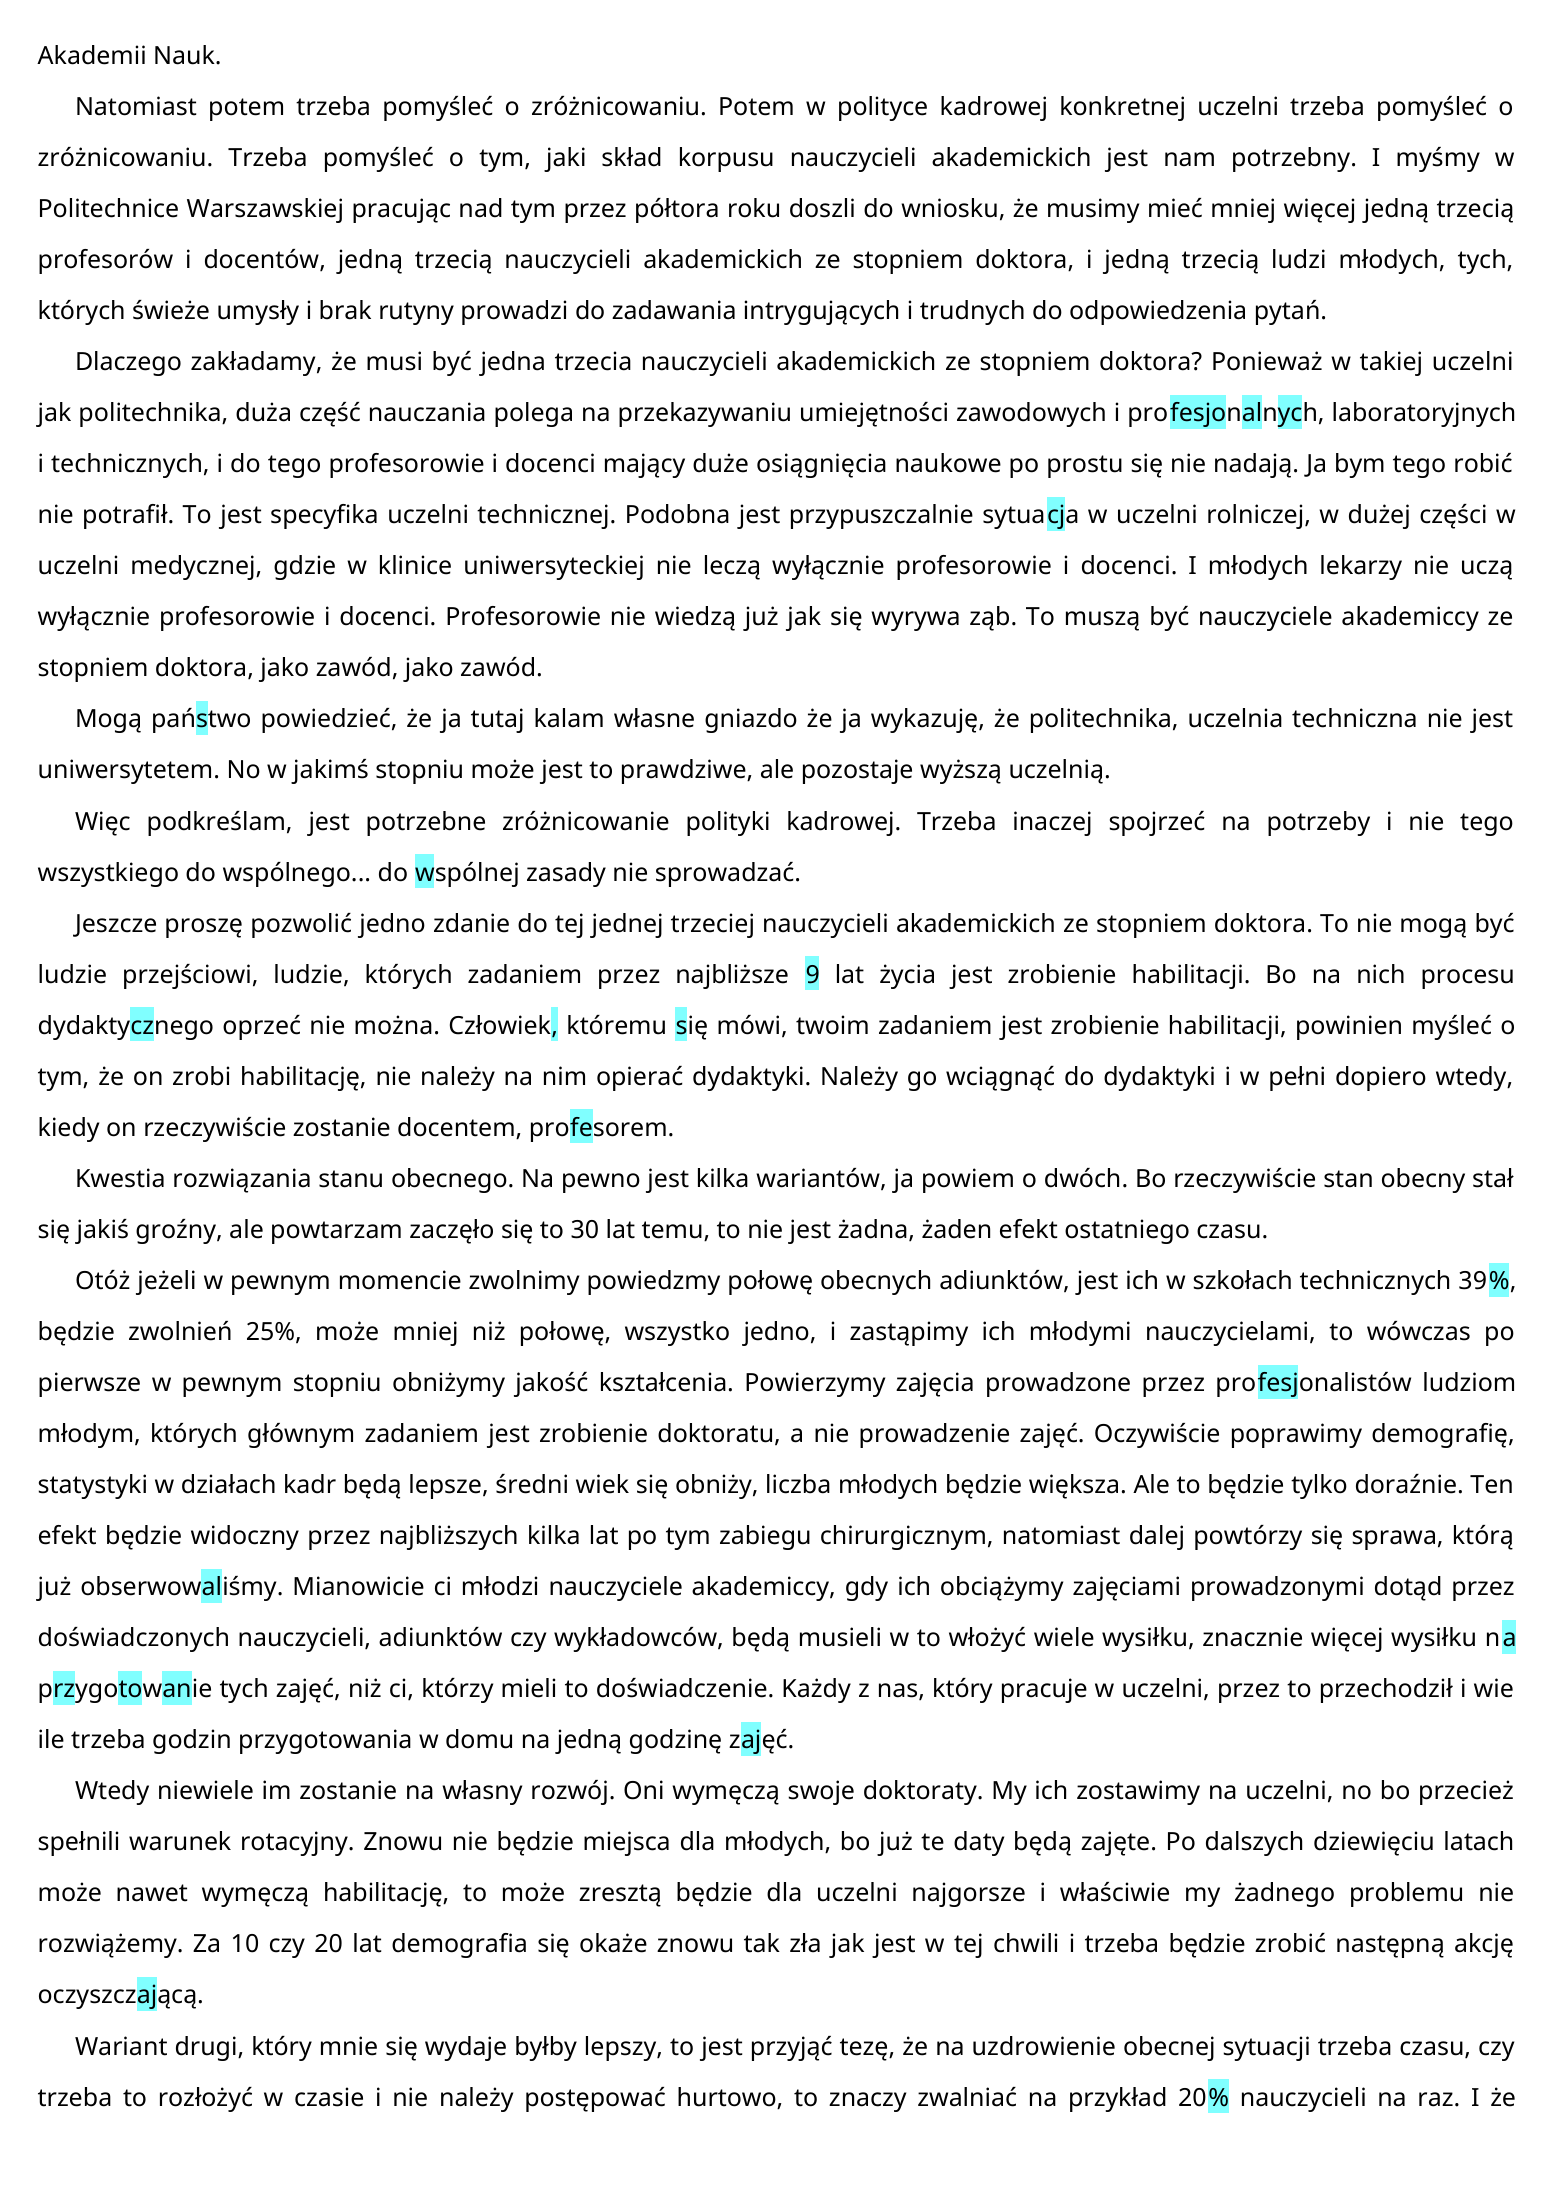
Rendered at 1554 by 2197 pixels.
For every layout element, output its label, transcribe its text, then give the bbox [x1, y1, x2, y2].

text Wariant drugi, który mnie się wydaje byłby lepszy, to jest przyjąć tezę, że na uzdrowienie obecnej sytuacji trzeba czasu, czy trzeba to rozłożyć w czasie i nie należy postępować hurtowo, to znaczy zwalniać na przykład 20% nauczycieli na raz. I że [37, 2028, 1516, 2113]
text Akademii Nauk. [37, 37, 1516, 72]
text Natomiast potem trzeba pomyśleć o zróżnicowaniu. Potem w polityce kadrowej konkretnej uczelni trzeba pomyśleć o zróżnicowaniu. Trzeba pomyśleć o tym, jaki skład korpusu nauczycieli akademickich jest nam potrzebny. I myśmy w Politechnice Warszawskiej pracując nad tym przez półtora roku doszli do wniosku, że musimy mieć mniej więcej jedną trzecią profesorów i docentów, jedną trzecią nauczycieli akademickich ze stopniem doktora, i jedną trzecią ludzi młodych, tych, których świeże umysły i brak rutyny prowadzi do zadawania intrygujących i trudnych do odpowiedzenia pytań. [37, 88, 1516, 327]
text Dlaczego zakładamy, że musi być jedna trzecia nauczycieli akademickich ze stopniem doktora? Ponieważ w takiej uczelni jak politechnika, duża część nauczania polega na przekazywaniu umiejętności zawodowych i profesjonalnych, laboratoryjnych i technicznych, i do tego profesorowie i docenci mający duże osiągnięcia naukowe po prostu się nie nadają. Ja bym tego robić nie potrafił. To jest specyfika uczelni technicznej. Podobna jest przypuszczalnie sytuacja w uczelni rolniczej, w dużej części w uczelni medycznej, gdzie w klinice uniwersyteckiej nie leczą wyłącznie profesorowie i docenci. I młodych lekarzy nie uczą wyłącznie profesorowie i docenci. Profesorowie nie wiedzą już jak się wyrywa ząb. To muszą być nauczyciele akademiccy ze stopniem doktora, jako zawód, jako zawód. [37, 344, 1516, 684]
text Otóż jeżeli w pewnym momencie zwolnimy powiedzmy połowę obecnych adiunktów, jest ich w szkołach technicznych 39%, będzie zwolnień 25%, może mniej niż połowę, wszystko jedno, i zastąpimy ich młodymi nauczycielami, to wówczas po pierwsze w pewnym stopniu obniżymy jakość kształcenia. Powierzymy zajęcia prowadzone przez profesjonalistów ludziom młodym, których głównym zadaniem jest zrobienie doktoratu, a nie prowadzenie zajęć. Oczywiście poprawimy demografię, statystyki w działach kadr będą lepsze, średni wiek się obniży, liczba młodych będzie większa. Ale to będzie tylko doraźnie. Ten efekt będzie widoczny przez najbliższych kilka lat po tym zabiegu chirurgicznym, natomiast dalej powtórzy się sprawa, którą już obserwowaliśmy. Mianowicie ci młodzi nauczyciele akademiccy, gdy ich obciążymy zajęciami prowadzonymi dotąd przez doświadczonych nauczycieli, adiunktów czy wykładowców, będą musieli w to włożyć wiele wysiłku, znacznie więcej wysiłku na przygotowanie tych zajęć, niż ci, którzy mieli to doświadczenie. Każdy z nas, który pracuje w uczelni, przez to przechodził i wie ile trzeba godzin przygotowania w domu na jedną godzinę zajęć. [37, 1262, 1516, 1756]
text Jeszcze proszę pozwolić jedno zdanie do tej jednej trzeciej nauczycieli akademickich ze stopniem doktora. To nie mogą być ludzie przejściowi, ludzie, których zadaniem przez najbliższe 9 lat życia jest zrobienie habilitacji. Bo na nich procesu dydaktycznego oprzeć nie można. Człowiek, któremu się mówi, twoim zadaniem jest zrobienie habilitacji, powinien myśleć o tym, że on zrobi habilitację, nie należy na nim opierać dydaktyki. Należy go wciągnąć do dydaktyki i w pełni dopiero wtedy, kiedy on rzeczywiście zostanie docentem, profesorem. [37, 905, 1516, 1143]
text Kwestia rozwiązania stanu obecnego. Na pewno jest kilka wariantów, ja powiem o dwóch. Bo rzeczywiście stan obecny stał się jakiś groźny, ale powtarzam zaczęło się to 30 lat temu, to nie jest żadna, żaden efekt ostatniego czasu. [37, 1160, 1516, 1246]
text Więc podkreślam, jest potrzebne zróżnicowanie polityki kadrowej. Trzeba inaczej spojrzeć na potrzeby i nie tego wszystkiego do wspólnego... do wspólnej zasady nie sprowadzać. [37, 803, 1516, 888]
text Mogą państwo powiedzieć, że ja tutaj kalam własne gniazdo że ja wykazuję, że politechnika, uczelnia techniczna nie jest uniwersytetem. No w jakimś stopniu może jest to prawdziwe, ale pozostaje wyższą uczelnią. [37, 701, 1516, 786]
text Wtedy niewiele im zostanie na własny rozwój. Oni wymęczą swoje doktoraty. My ich zostawimy na uczelni, no bo przecież spełnili warunek rotacyjny. Znowu nie będzie miejsca dla młodych, bo już te daty będą zajęte. Po dalszych dziewięciu latach może nawet wymęczą habilitację, to może zresztą będzie dla uczelni najgorsze i właściwie my żadnego problemu nie rozwiążemy. Za 10 czy 20 lat demografia się okaże znowu tak zła jak jest w tej chwili i trzeba będzie zrobić następną akcję oczyszczającą. [37, 1773, 1516, 2011]
